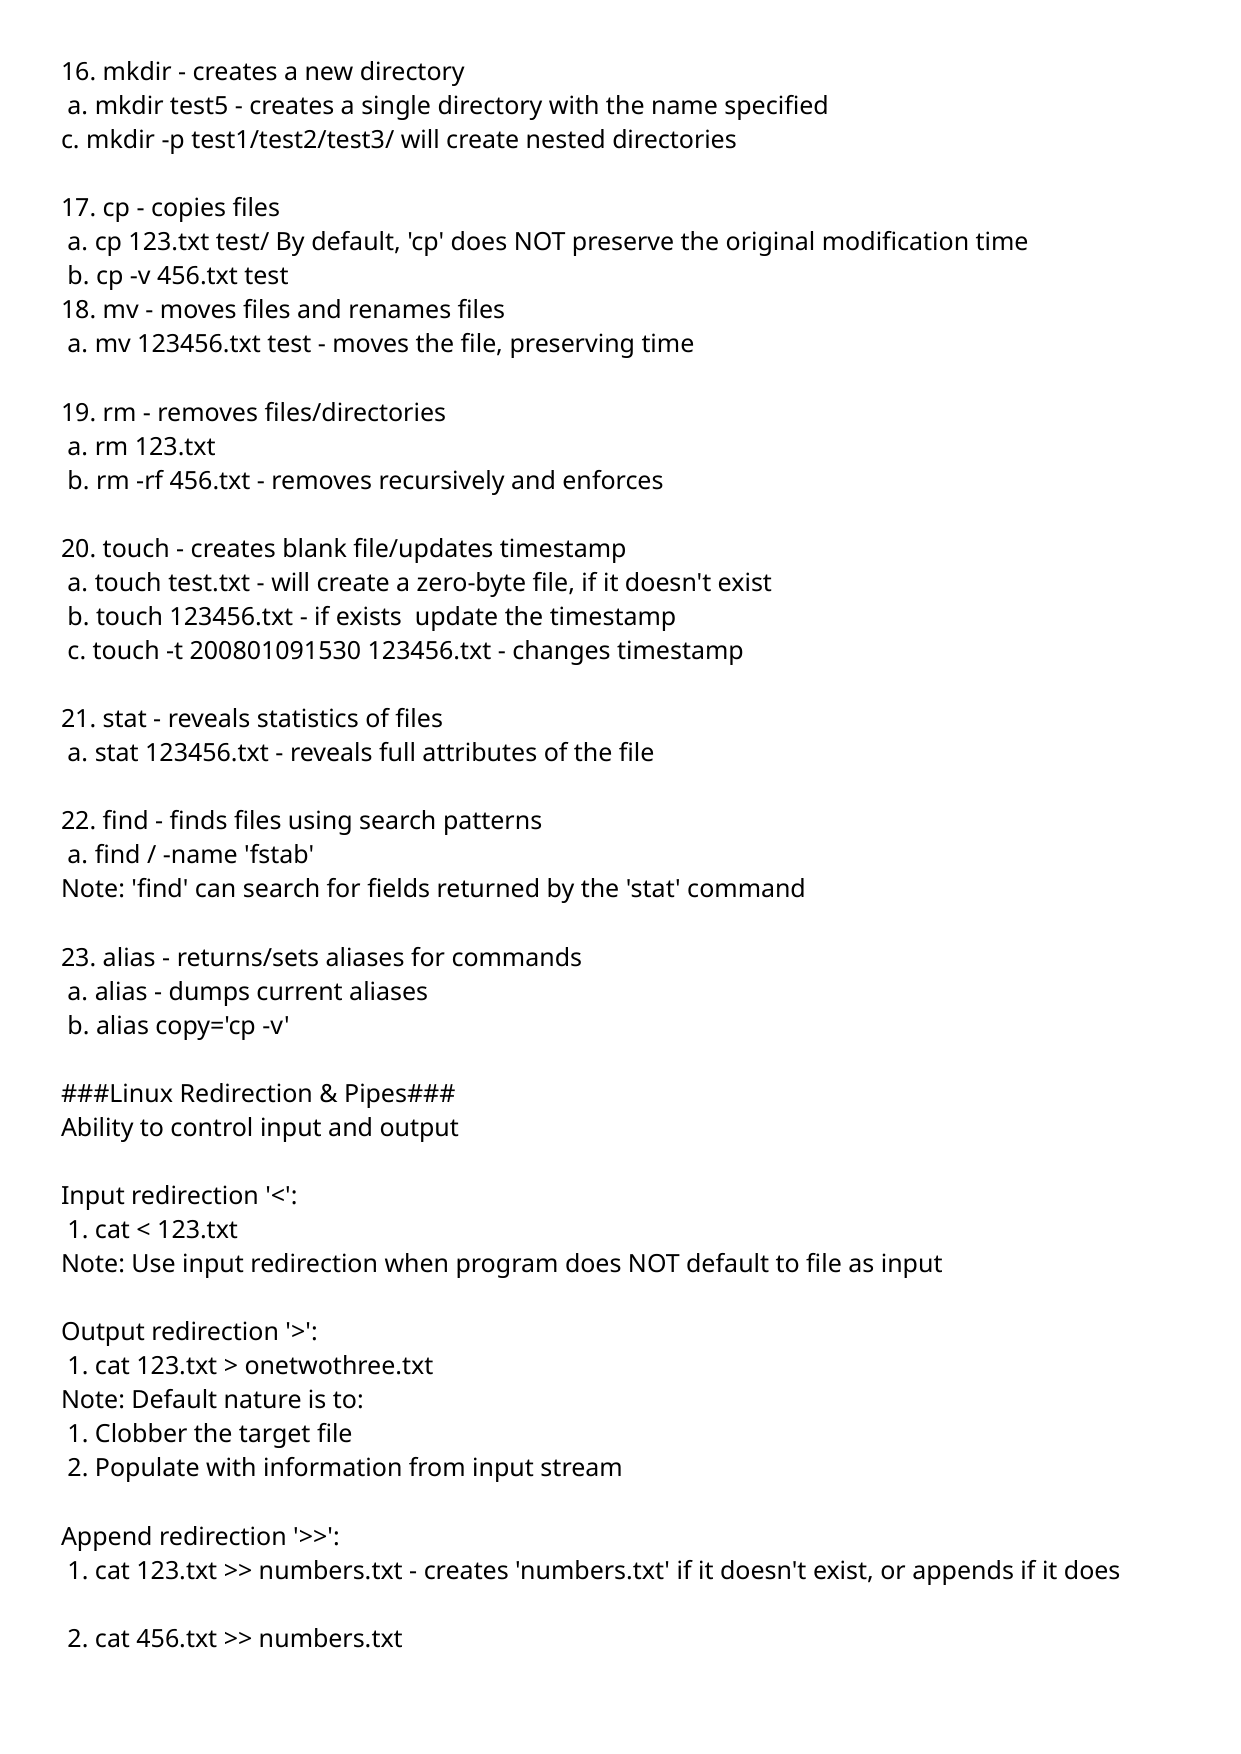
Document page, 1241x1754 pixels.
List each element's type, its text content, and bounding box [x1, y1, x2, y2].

text b. cp -v 456.txt test [61, 258, 1185, 292]
text a. mv 123456.txt test - moves the file, preserving time [61, 326, 1185, 360]
text 2. cat 456.txt >> numbers.txt [61, 1620, 1185, 1654]
text a. alias - dumps current aliases [61, 973, 1185, 1007]
text 17. cp - copies files [61, 190, 1185, 224]
text 1. cat 123.txt >> numbers.txt - creates 'numbers.txt' if it doesn't exist, or appends if it does [61, 1552, 1185, 1586]
text c. mkdir -p test1/test2/test3/ will create nested directories [61, 122, 1185, 156]
text a. rm 123.txt [61, 428, 1185, 462]
text 19. rm - removes files/directories [61, 394, 1185, 428]
text 20. touch - creates blank file/updates timestamp [61, 530, 1185, 564]
text c. touch -t 200801091530 123456.txt - changes timestamp [61, 633, 1185, 667]
text ###Linux Redirection & Pipes### [61, 1075, 1185, 1109]
text 18. mv - moves files and renames files [61, 292, 1185, 326]
text b. alias copy='cp -v' [61, 1007, 1185, 1041]
text a. cp 123.txt test/ By default, 'cp' does NOT preserve the original modification time [61, 224, 1185, 258]
text Output redirection '>': [61, 1314, 1185, 1348]
text b. rm -rf 456.txt - removes recursively and enforces [61, 462, 1185, 496]
text 2. Populate with information from input stream [61, 1450, 1185, 1484]
text 22. find - finds files using search patterns [61, 803, 1185, 837]
text Append redirection '>>': [61, 1518, 1185, 1552]
text 16. mkdir - creates a new directory [61, 53, 1185, 88]
text a. stat 123456.txt - reveals full attributes of the file [61, 735, 1185, 769]
text 1. cat < 123.txt [61, 1212, 1185, 1246]
text a. mkdir test5 - creates a single directory with the name specified [61, 88, 1185, 122]
text b. touch 123456.txt - if exists update the timestamp [61, 598, 1185, 633]
text Ability to control input and output [61, 1109, 1185, 1143]
text Input redirection '<': [61, 1178, 1185, 1212]
text 23. alias - returns/sets aliases for commands [61, 939, 1185, 973]
text 1. Clobber the target file [61, 1416, 1185, 1450]
text Note: 'find' can search for fields returned by the 'stat' command [61, 871, 1185, 905]
text a. find / -name 'fstab' [61, 837, 1185, 871]
text Note: Use input redirection when program does NOT default to file as input [61, 1246, 1185, 1280]
text a. touch test.txt - will create a zero-byte file, if it doesn't exist [61, 564, 1185, 598]
text 21. stat - reveals statistics of files [61, 701, 1185, 735]
text 1. cat 123.txt > onetwothree.txt [61, 1348, 1185, 1382]
text Note: Default nature is to: [61, 1382, 1185, 1416]
